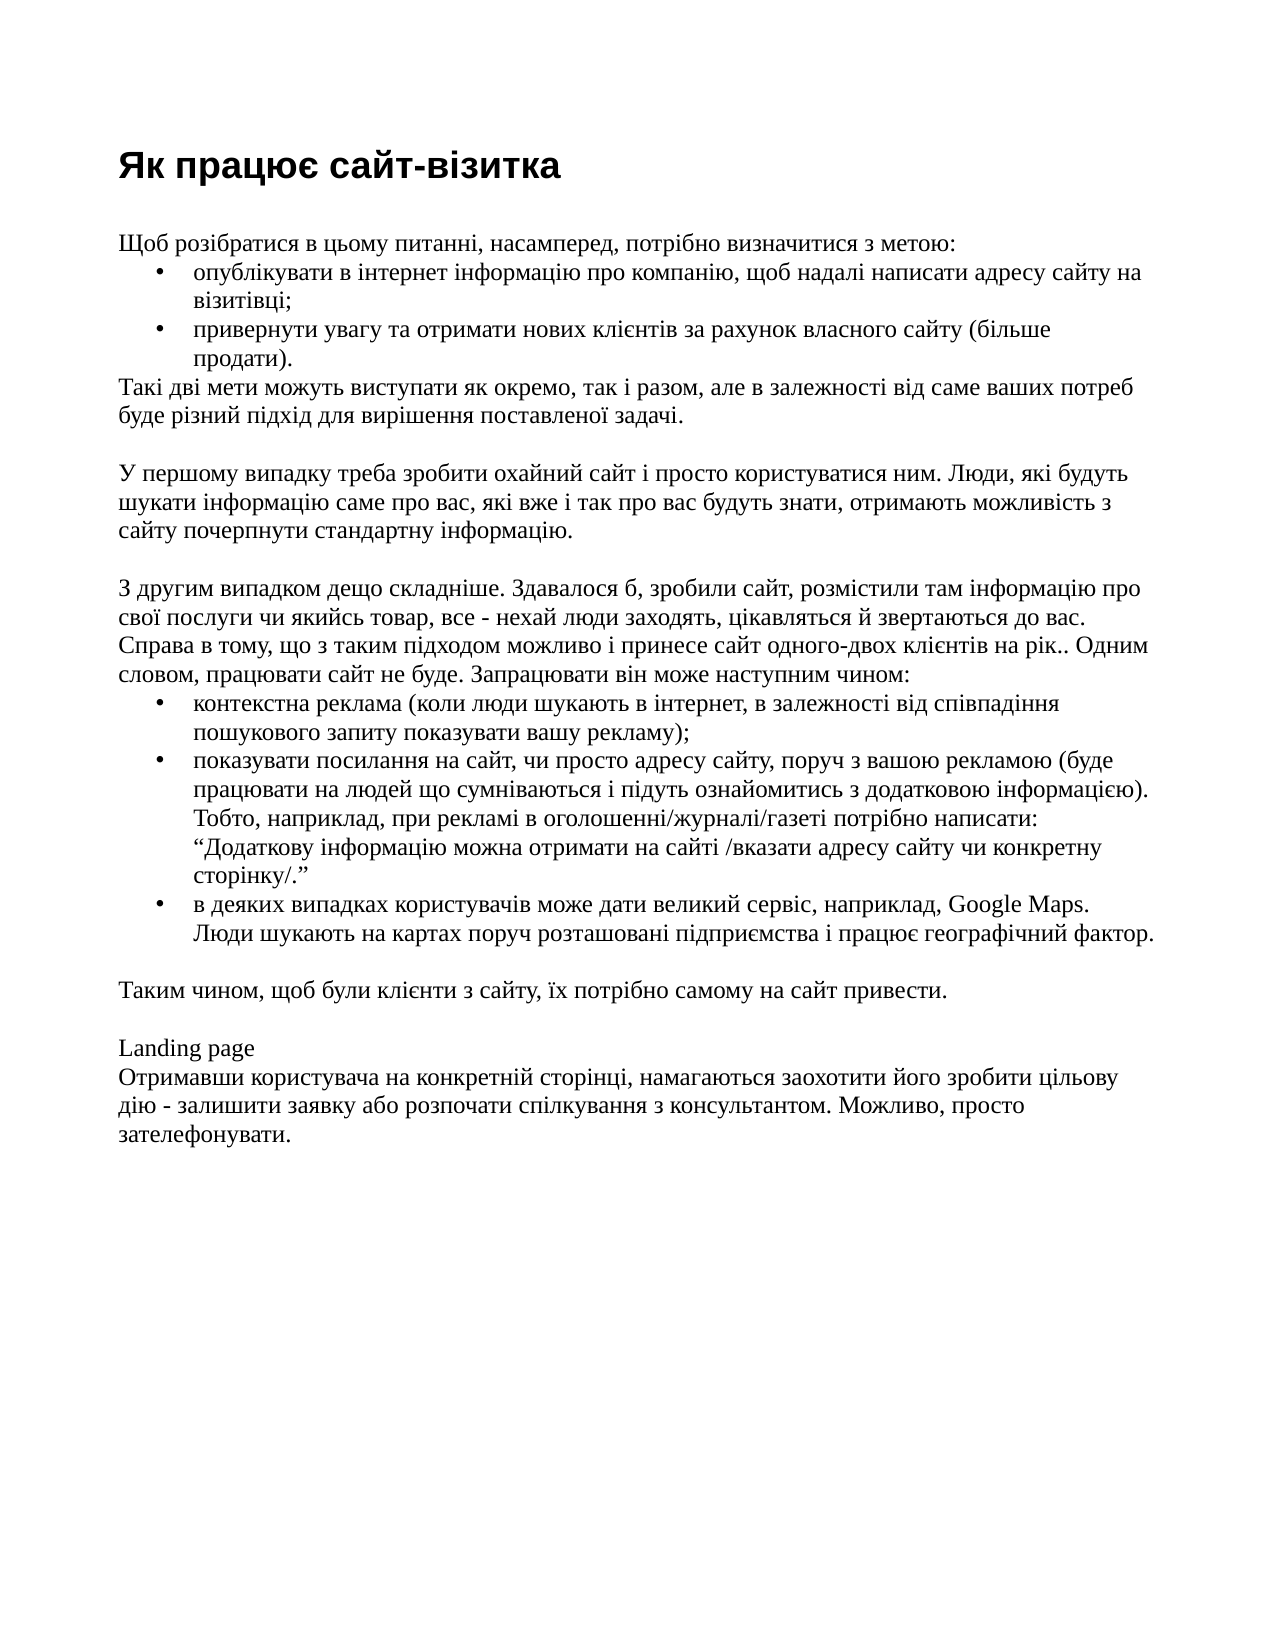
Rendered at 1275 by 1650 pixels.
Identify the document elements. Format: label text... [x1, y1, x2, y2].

text Такі дві мети можуть виступати як окремо, так і разом, але в залежності від саме ваших потреб буде різний підхід для вирішення поставленої задачі. [118, 372, 1157, 429]
text Landing page [118, 1033, 1157, 1062]
text Отримавши користувача на конкретній сторінці, намагаються заохотити його зробити цільову дію - залишити заявку або розпочати спілкування з консультантом. Можливо, просто зателефонувати. [118, 1062, 1157, 1148]
list привернути увагу та отримати нових клієнтів за рахунок власного сайту (більше продати). [156, 314, 1157, 372]
list контекстна реклама (коли люди шукають в інтернет, в залежності від співпадіння пошукового запиту показувати вашу рекламу); [156, 688, 1157, 746]
text У першому випадку треба зробити охайний сайт і просто користуватися ним. Люди, які будуть шукати інформацію саме про вас, які вже і так про вас будуть знати, отримають можливість з сайту почерпнути стандартну інформацію. [118, 458, 1157, 544]
text Таким чином, щоб були клієнти з сайту, їх потрібно самому на сайт привести. [118, 976, 1157, 1004]
text Щоб розібратися в цьому питанні, насамперед, потрібно визначитися з метою: [118, 228, 1157, 257]
text З другим випадком дещо складніше. Здавалося б, зробили сайт, розмістили там інформацію про свої послуги чи якийсь товар, все - нехай люди заходять, цікавляться й звертаються до вас. Справа в тому, що з таким підходом можливо і принесе сайт одного-двох клієнтів на рік.. Одним словом, працювати сайт не буде. Запрацювати він може наступним чином: [118, 573, 1157, 688]
list показувати посилання на сайт, чи просто адресу сайту, поруч з вашою рекламою (буде працювати на людей що сумніваються і підуть ознайомитись з додатковою інформацією). Тобто, наприклад, при рекламі в оголошенні/журналі/газеті потрібно написати: “Додаткову інформацію можна отримати на сайті /вказати адресу сайту чи конкретну сторінку/.” [156, 746, 1157, 889]
subtitle Як працює сайт-візитка [118, 143, 1157, 187]
list опублікувати в інтернет інформацію про компанію, щоб надалі написати адресу сайту на візитівці; [156, 257, 1157, 314]
list в деяких випадках користувачів може дати великий сервіс, наприклад, Google Maps. Люди шукають на картах поруч розташовані підприємства і працює географічний фактор. [156, 889, 1157, 947]
